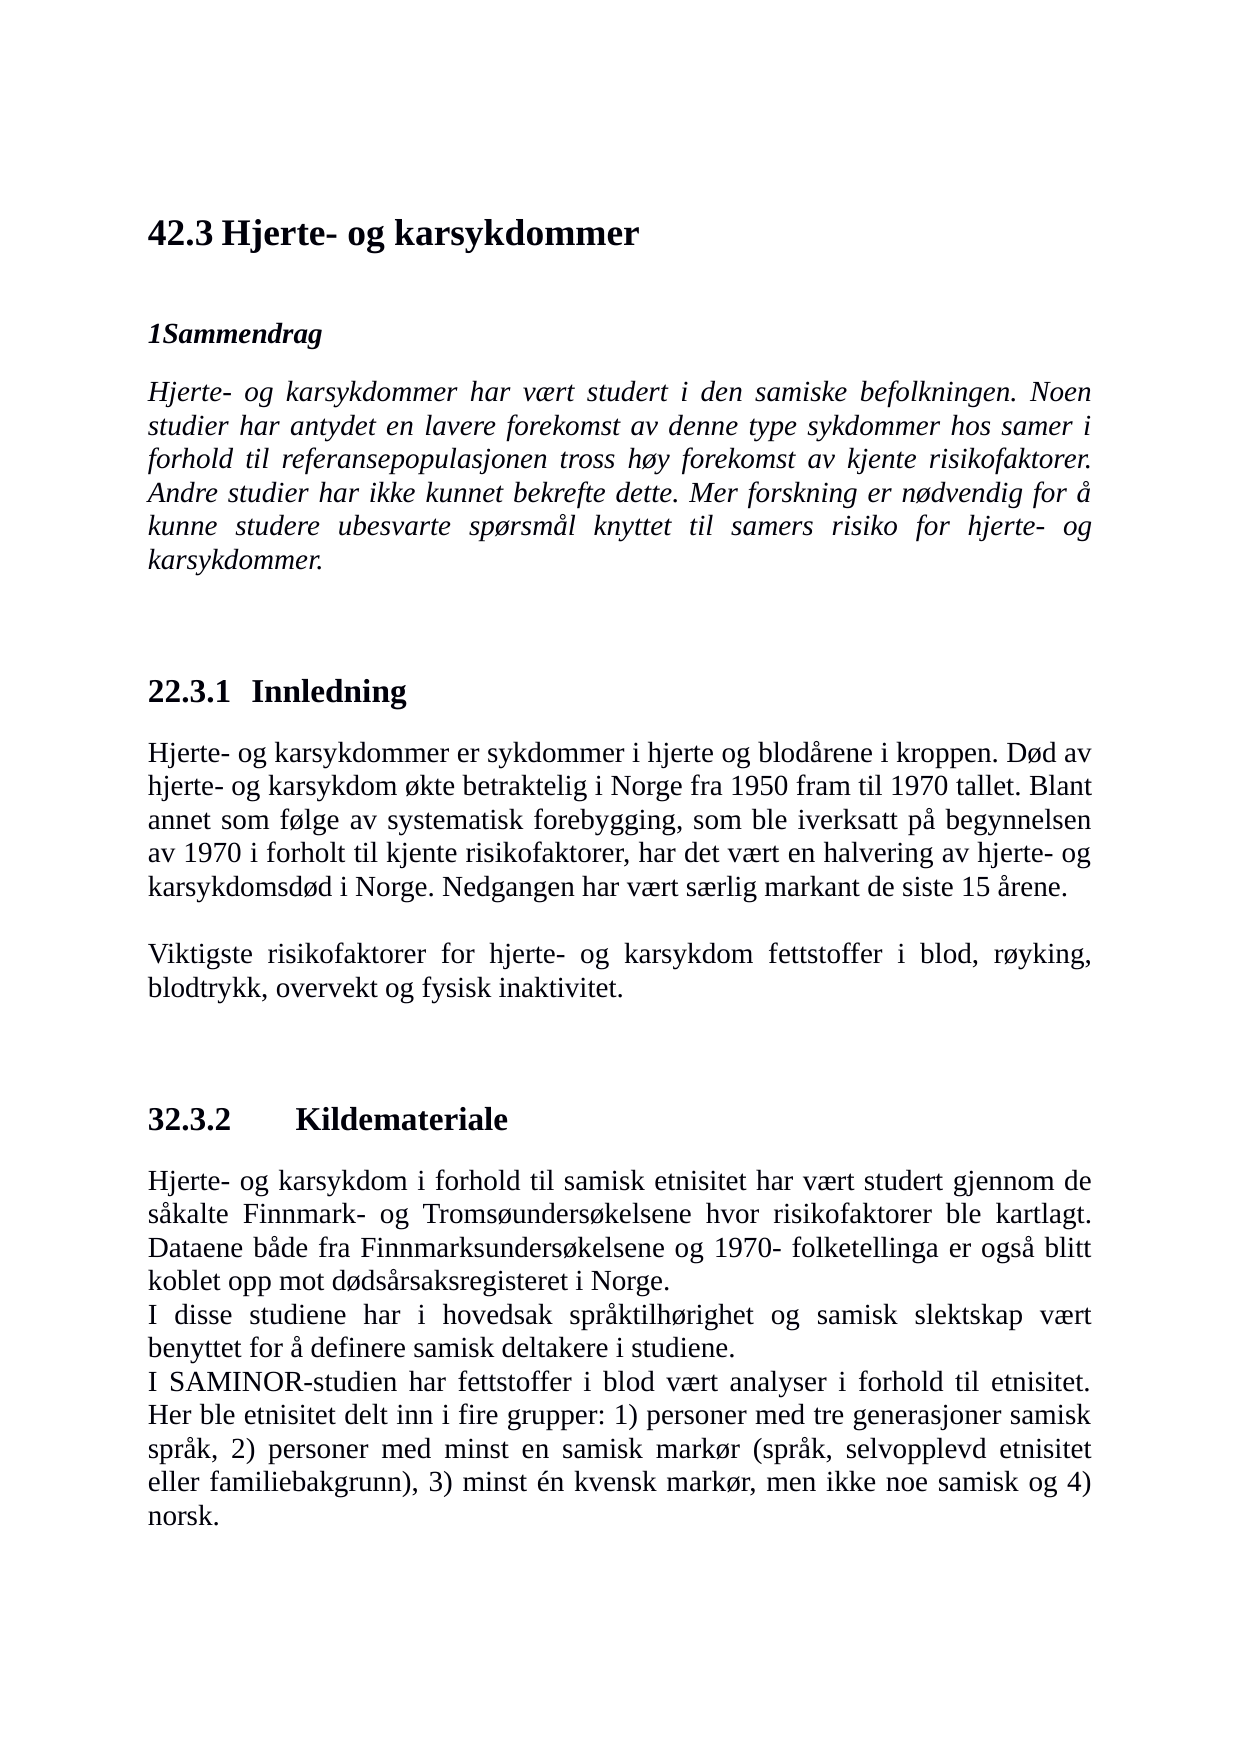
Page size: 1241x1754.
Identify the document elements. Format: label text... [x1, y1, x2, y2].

text Hjerte- og karsykdom i forhold til samisk etnisitet har vært studert gjennom de såkalte Finnmark- og Tromsøundersøkelsene hvor risikofaktorer ble kartlagt. Dataene både fra Finnmarksundersøkelsene og 1970- folketellinga er også blitt koblet opp mot dødsårsaksregisteret i Norge. [148, 1163, 1093, 1297]
subtitle 2.3.1 Innledning [148, 672, 1093, 710]
text Hjerte- og karsykdommer har vært studert i den samiske befolkningen. Noen studier har antydet en lavere forekomst av denne type sykdommer hos samer i forhold til referansepopulasjonen tross høy forekomst av kjente risikofaktorer. Andre studier har ikke kunnet bekrefte dette. Mer forskning er nødvendig for å kunne studere ubesvarte spørsmål knyttet til samers risiko for hjerte- og karsykdommer. [148, 374, 1093, 576]
text Hjerte- og karsykdommer er sykdommer i hjerte og blodårene i kroppen. Død av hjerte- og karsykdom økte betraktelig i Norge fra 1950 fram til 1970 tallet. Blant annet som følge av systematisk forebygging, som ble iverksatt på begynnelsen av 1970 i forholt til kjente risikofaktorer, har det vært en halvering av hjerte- og karsykdomsdød i Norge. Nedgangen har vært særlig markant de siste 15 årene. [148, 735, 1093, 903]
text I SAMINOR-studien har fettstoffer i blod vært analyser i forhold til etnisitet. Her ble etnisitet delt inn i fire grupper: 1) personer med tre generasjoner samisk språk, 2) personer med minst en samisk markør (språk, selvopplevd etnisitet eller familiebakgrunn), 3) minst én kvensk markør, men ikke noe samisk og 4) norsk. [148, 1364, 1093, 1532]
subtitle 2.3 Hjerte- og karsykdommer [148, 210, 1093, 253]
text I disse studiene har i hovedsak språktilhørighet og samisk slektskap vært benyttet for å definere samisk deltakere i studiene. [148, 1297, 1093, 1364]
text Viktigste risikofaktorer for hjerte- og karsykdom fettstoffer i blod, røyking, blodtrykk, overvekt og fysisk inaktivitet. [148, 936, 1093, 1003]
subtitle Sammendrag [148, 316, 1093, 349]
subtitle 2.3.2 Kildemateriale [148, 1099, 1093, 1138]
